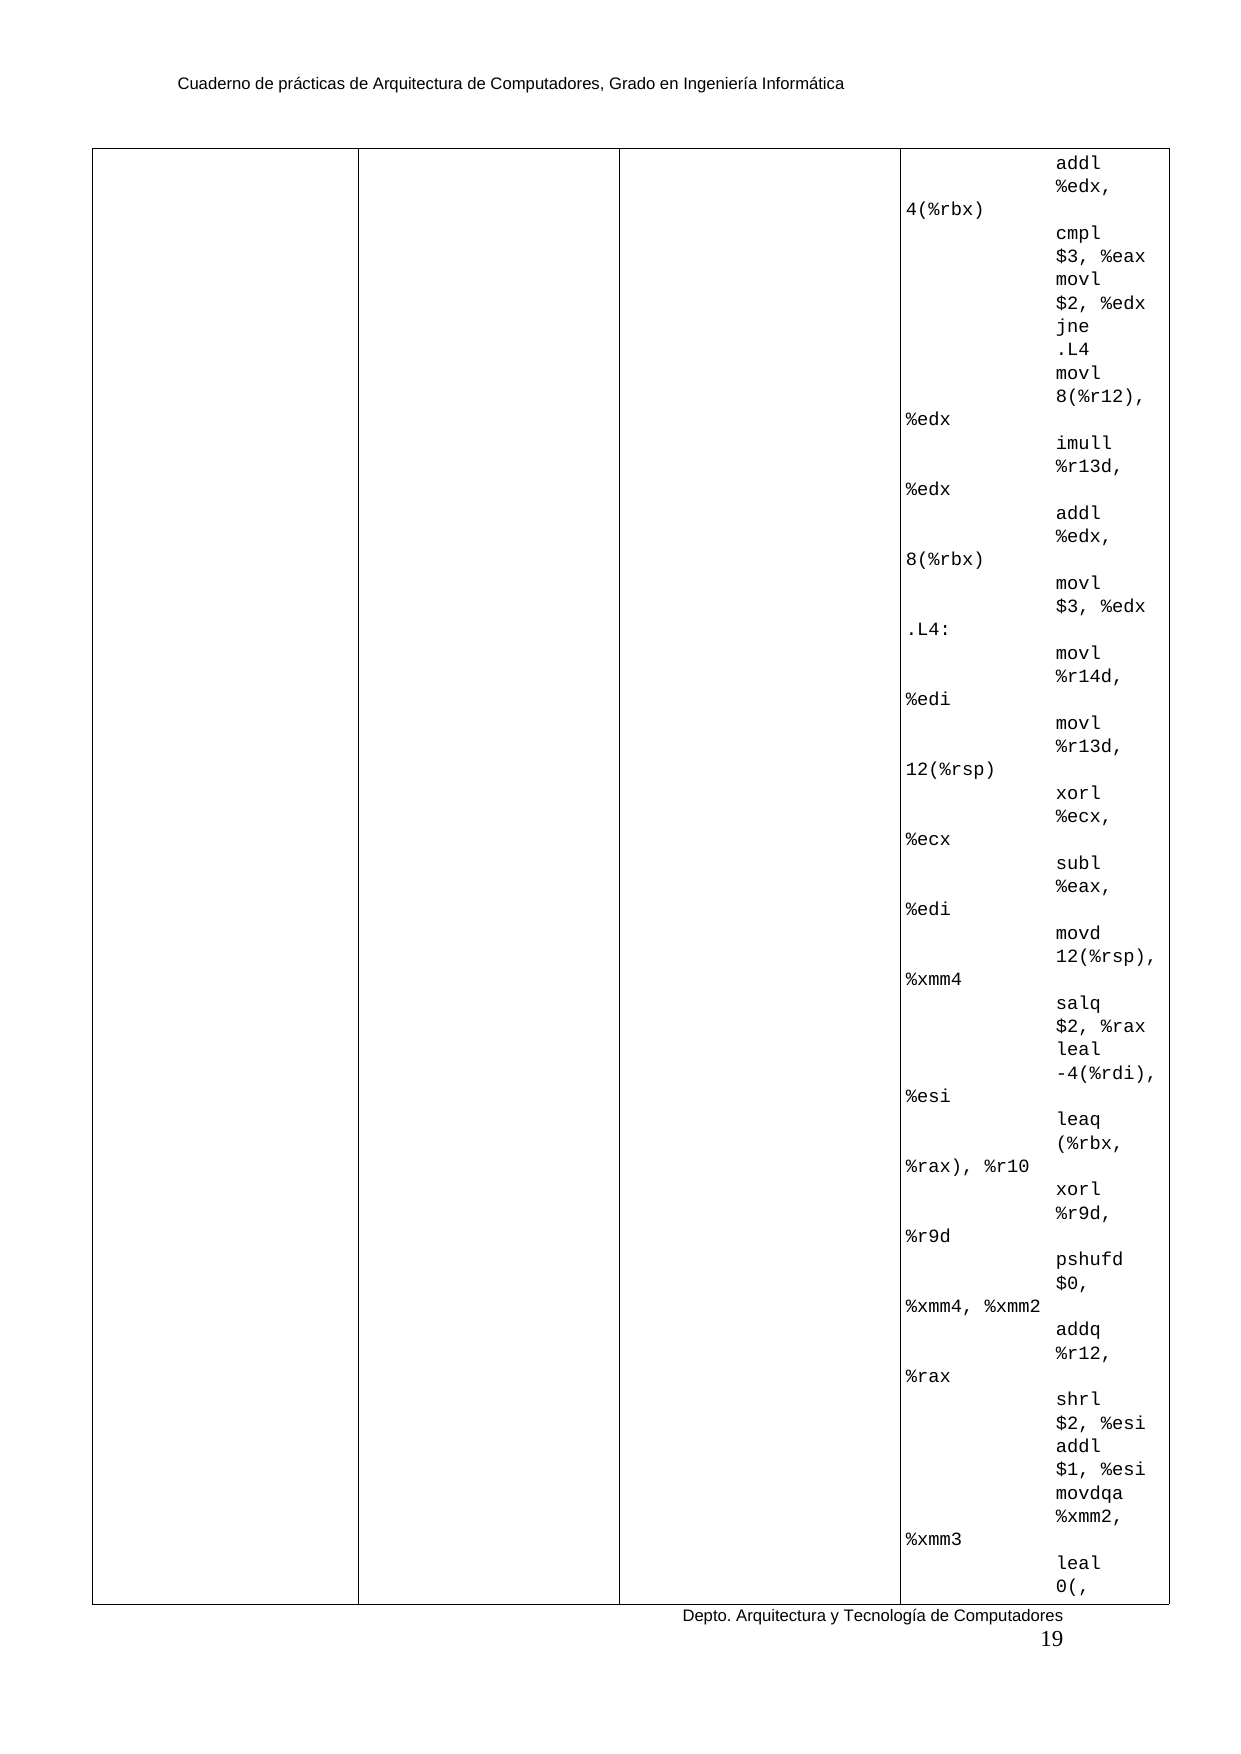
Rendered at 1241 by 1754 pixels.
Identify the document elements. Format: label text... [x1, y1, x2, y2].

table_cell addl %edx, 4(%rbx) cmpl $3, %eax movl $2, %edx jne .L4 movl 8(%r12), %edx imull %r13d, %edx addl %edx, 8(%rbx) movl $3, %edx .L4: movl %r14d, %edi movl %r13d, 12(%rsp) xorl %ecx, %ecx subl %eax, %edi movd 12(%rsp), %xmm4 salq $2, %rax leal -4(%rdi), %esi leaq (%rbx,%rax), %r10 xorl %r9d, %r9d pshufd $0, %xmm4, %xmm2 addq %r12, %rax shrl $2, %esi addl $1, %esi movdqa %xmm2, %xmm3 leal 0(, [901, 149, 1169, 1604]
table_cell [359, 149, 619, 1604]
table_cell [620, 149, 900, 1604]
table_cell [93, 149, 358, 1604]
